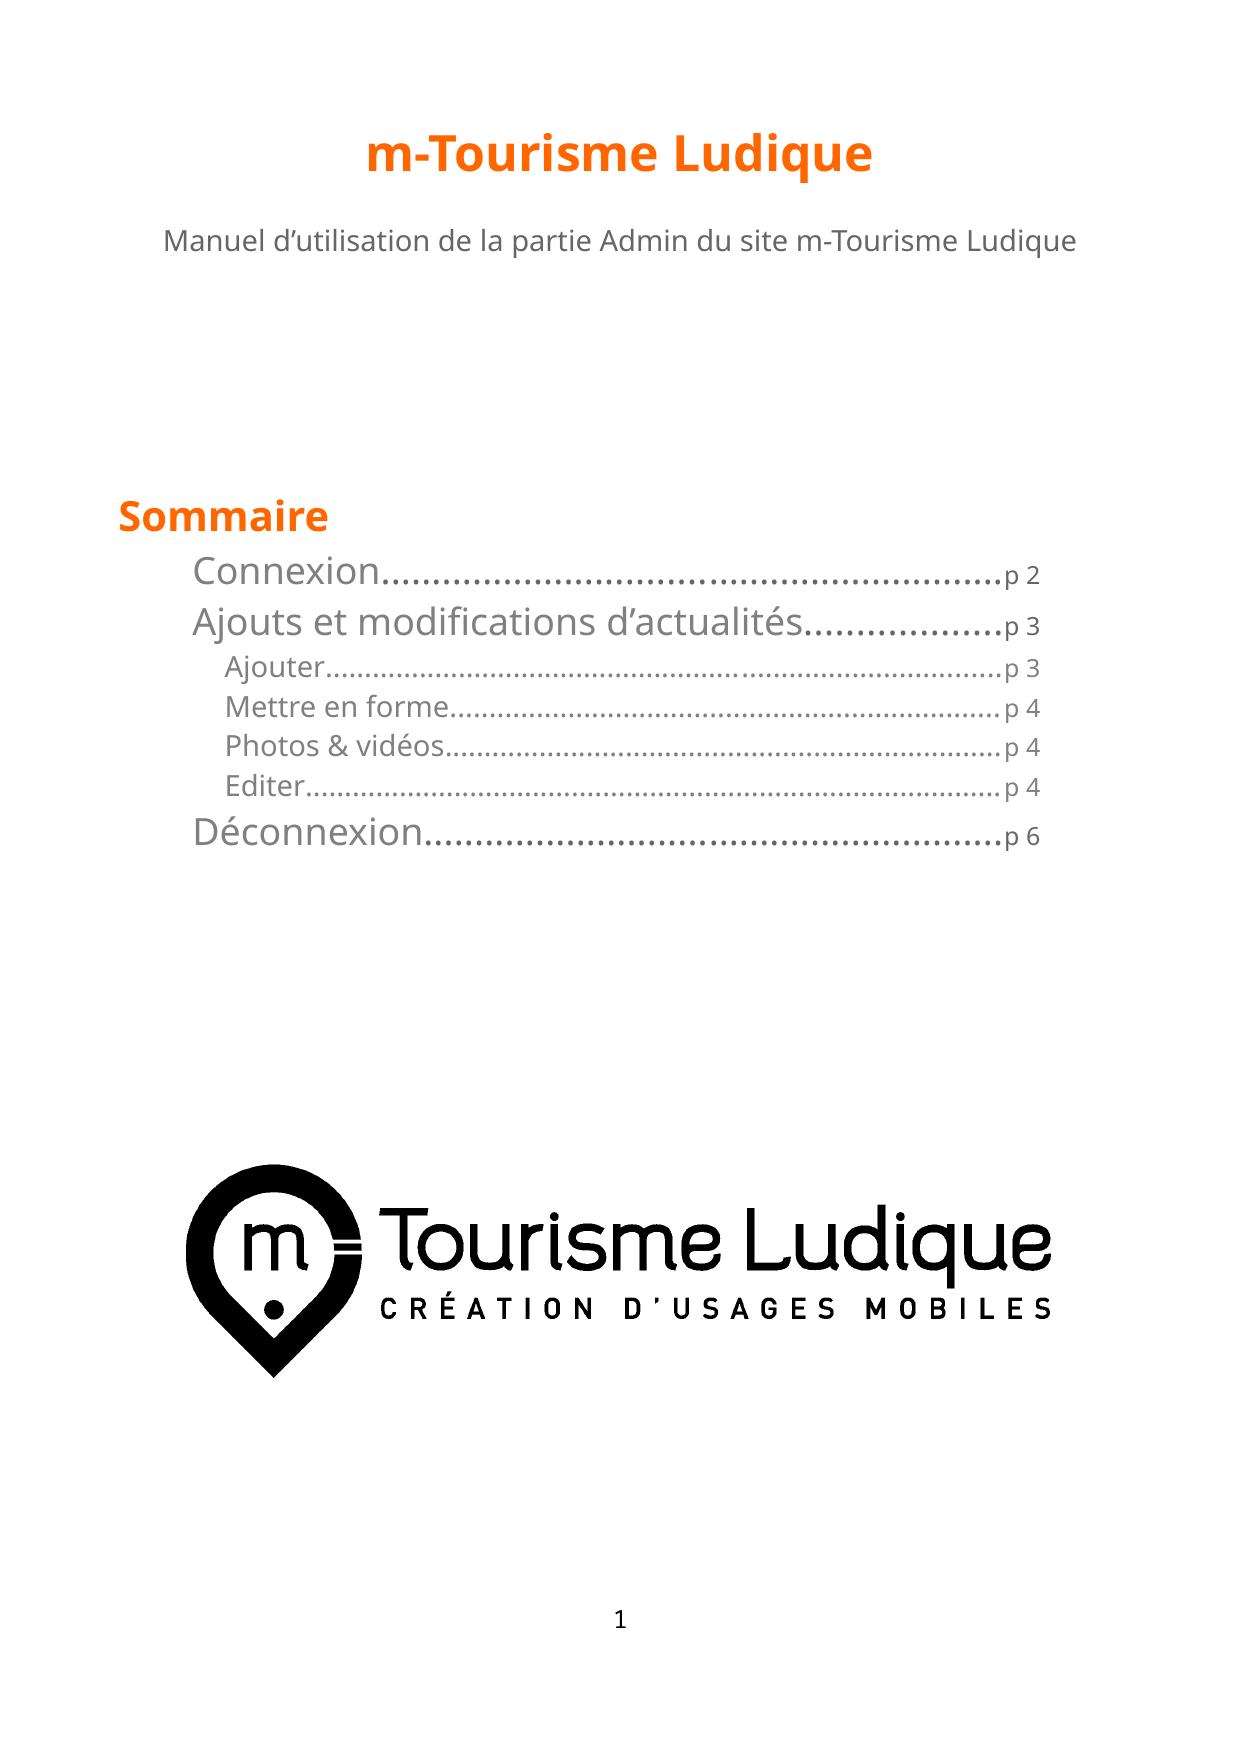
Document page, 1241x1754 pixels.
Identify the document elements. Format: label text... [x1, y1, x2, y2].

text Ajouts et modifications d’actualités p 3 [192, 595, 1122, 646]
text Manuel d’utilisation de la partie Admin du site m-Tourisme Ludique [118, 220, 1122, 259]
text Editer p 4 [224, 765, 1122, 805]
text Sommaire [118, 487, 1122, 544]
text Photos & vidéos p 4 [224, 726, 1122, 765]
text Mettre en forme p 4 [224, 686, 1122, 726]
text m-Tourisme Ludique [118, 118, 1122, 186]
picture [118, 1135, 1123, 1407]
text Connexion p 2 [192, 544, 1122, 595]
text Ajouter p 3 [224, 646, 1122, 686]
text Déconnexion p 6 [192, 805, 1122, 856]
